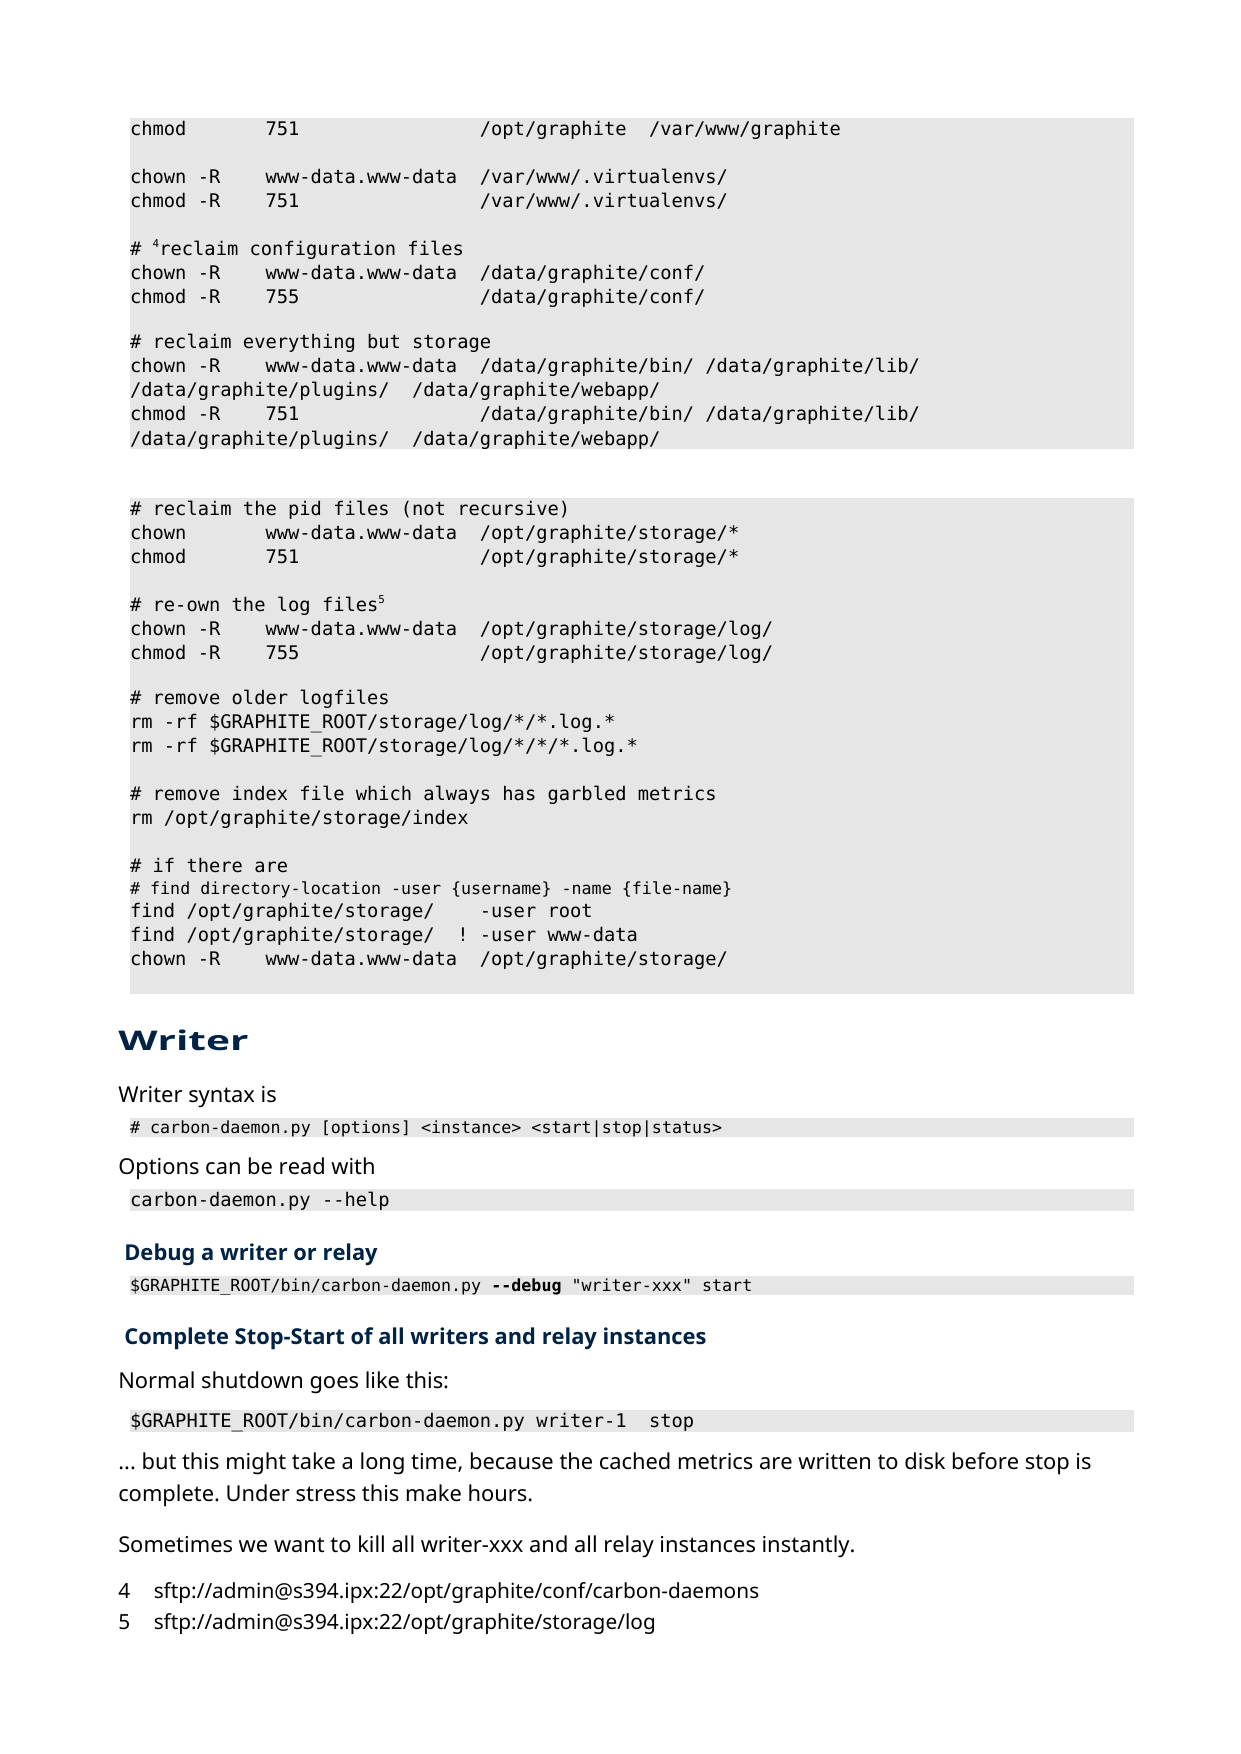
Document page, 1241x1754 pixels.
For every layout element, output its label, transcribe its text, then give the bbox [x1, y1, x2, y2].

text chmod -R 751 /data/graphite/bin/ /data/graphite/lib/ /data/graphite/plugins/ /data/graphite/webapp/ [130, 403, 1134, 449]
text ... but this might take a long time, because the cached metrics are written to disk before stop is complete. Under stress this make hours. [118, 1446, 1134, 1508]
text # remove index file which always has garbled metrics [717, 783, 1134, 805]
text # reclaim the pid files (not recursive) [570, 498, 1134, 519]
text chmod 751 /opt/graphite /var/www/graphite [841, 118, 1134, 140]
text chown -R www-data.www-data /data/graphite/conf/ [705, 262, 1134, 284]
text chown www-data.www-data /opt/graphite/storage/* [739, 522, 1134, 544]
text # reclaim configuration files [475, 238, 1134, 260]
text chmod 751 /opt/graphite/storage/* [739, 546, 1134, 568]
text Sometimes we want to kill all writer-xxx and all relay instances instantly. [118, 1529, 1134, 1558]
text # re-own the log files [378, 594, 1134, 616]
text Writer syntax is [118, 1079, 1134, 1109]
text # reclaim everything but storage [491, 331, 1134, 353]
text # find directory-location -user {username} -name {file-name} [130, 879, 1134, 898]
subtitle Writer [118, 1021, 1134, 1058]
text rm -rf $GRAPHITE_ROOT/storage/log/*/*/*.log.* [638, 735, 1134, 757]
text find /opt/graphite/storage/ ! -user www-data [649, 924, 1134, 946]
text Options can be read with [118, 1151, 1134, 1181]
text chown -R www-data.www-data /data/graphite/bin/ /data/graphite/lib/ /data/graphite/plugins/ /data/graphite/webapp/ [130, 355, 1134, 401]
text sftp://admin@s394.ipx:22/opt/graphite/conf/carbon-daemons [118, 1576, 1134, 1604]
text chown -R www-data.www-data /opt/graphite/storage/log/ [773, 618, 1134, 639]
text chmod -R 755 /opt/graphite/storage/log/ [773, 642, 1134, 664]
text rm /opt/graphite/storage/index [468, 807, 1134, 829]
text # remove older logfiles [389, 687, 1134, 709]
text Normal shutdown goes like this: [118, 1365, 1134, 1395]
text $GRAPHITE_ROOT/bin/carbon-daemon.py --debug "writer-xxx" start [130, 1276, 1134, 1295]
subtitle Complete Stop-Start of all writers and relay instances [124, 1321, 1134, 1351]
text chown -R www-data.www-data /var/www/.virtualenvs/ [728, 166, 1134, 188]
subtitle Debug a writer or relay [124, 1237, 1134, 1267]
text chmod -R 755 /data/graphite/conf/ [705, 286, 1134, 308]
text # if there are [299, 855, 1134, 877]
text $GRAPHITE_ROOT/bin/carbon-daemon.py writer-1 stop [717, 1410, 1134, 1432]
text rm -rf $GRAPHITE_ROOT/storage/log/*/*.log.* [615, 711, 1134, 733]
text sftp://admin@s394.ipx:22/opt/graphite/storage/log [118, 1607, 1134, 1636]
text carbon-daemon.py --help [130, 1189, 1134, 1211]
text # carbon-daemon.py [options] <instance> <start|stop|status> [130, 1118, 1134, 1137]
text chmod -R 751 /var/www/.virtualenvs/ [728, 190, 1134, 212]
text find /opt/graphite/storage/ -user root [593, 900, 1134, 922]
text chown -R www-data.www-data /opt/graphite/storage/ [728, 948, 1134, 970]
